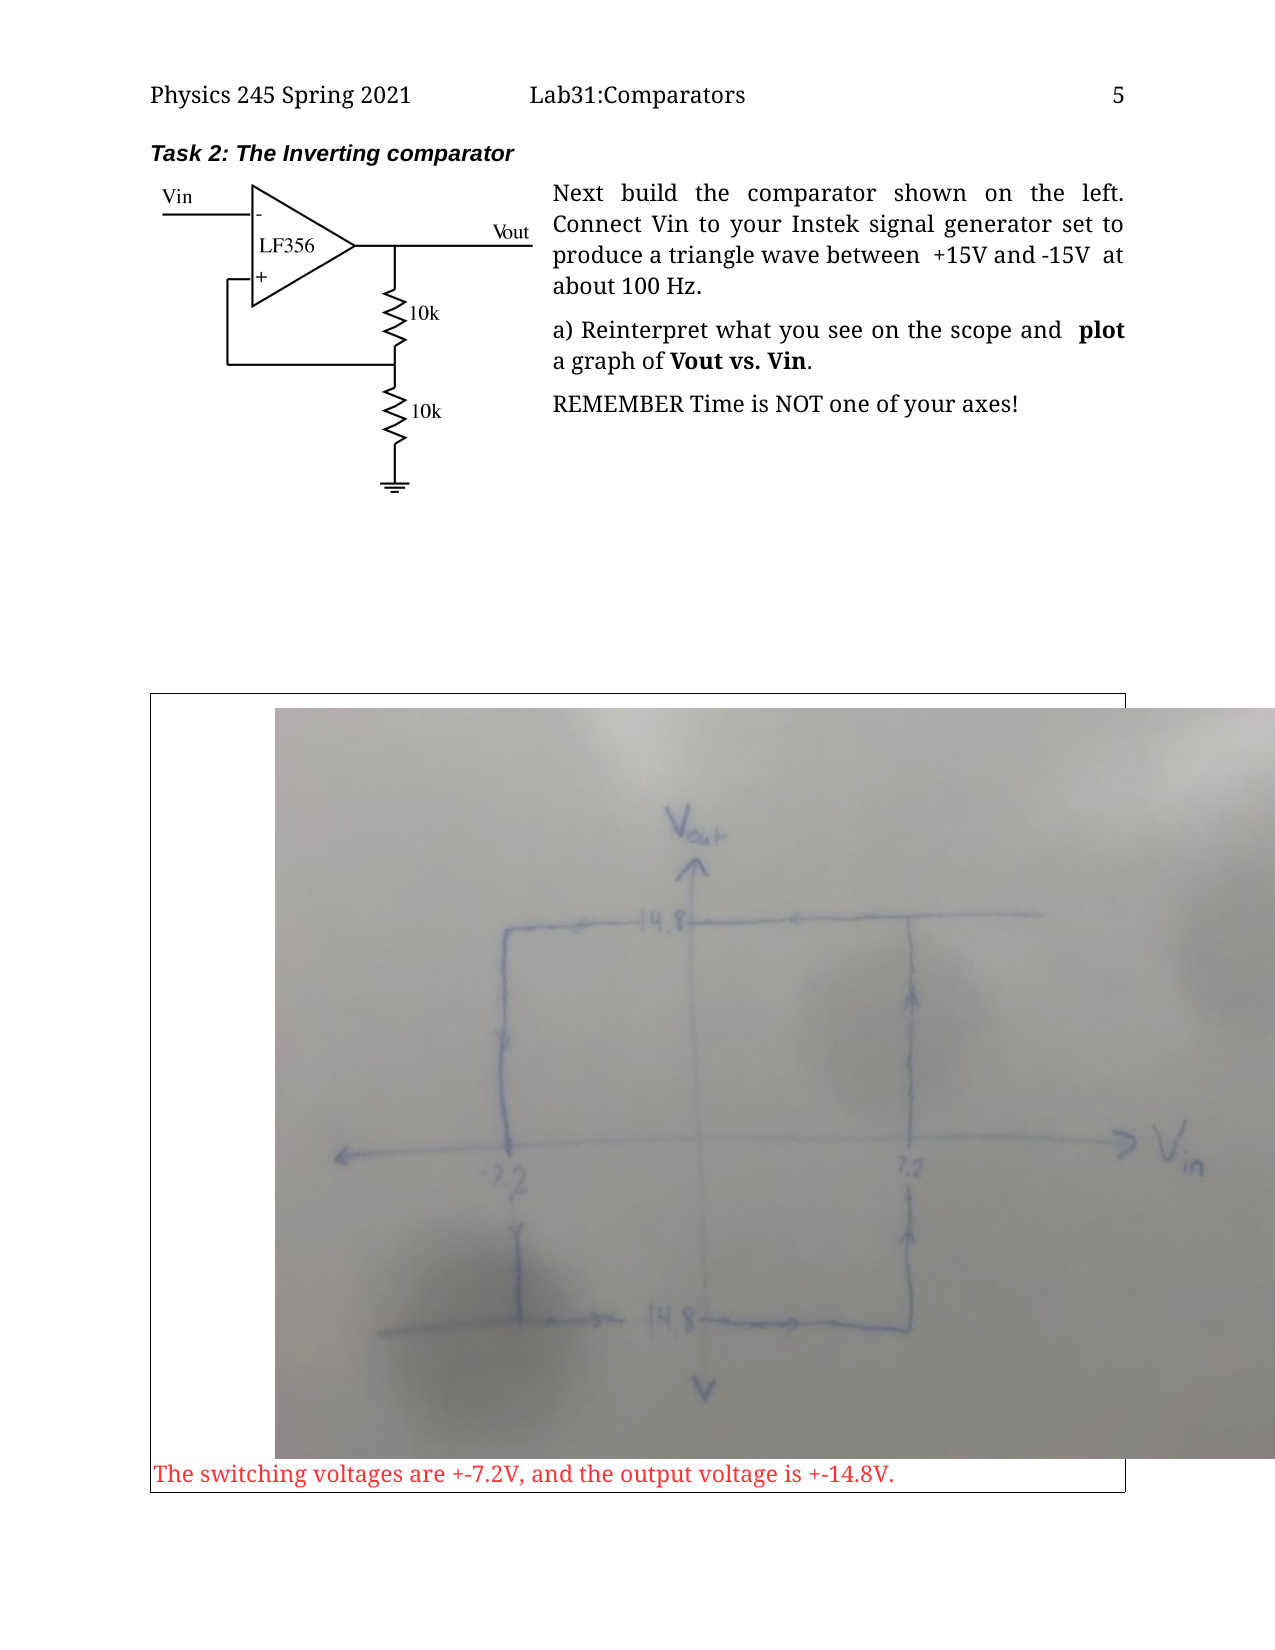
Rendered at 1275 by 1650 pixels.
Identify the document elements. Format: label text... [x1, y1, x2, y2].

text The switching voltages are +-7.2V, and the output voltage is +-14.8V. [151, 694, 1125, 1492]
picture [275, 708, 1275, 1459]
text REMEMBER Time is NOT one of your axes! [538, 388, 1125, 419]
picture [156, 181, 538, 495]
text a) Reinterpret what you see on the scope and plot a graph of Vout vs. Vin. [538, 314, 1125, 376]
text Next build the comparator shown on the left. Connect Vin to your Instek signal generator set to produce a triangle wave between +15V and -15V at about 100 Hz. [150, 177, 1125, 301]
subtitle Task 2: The Inverting comparator [150, 139, 1125, 167]
